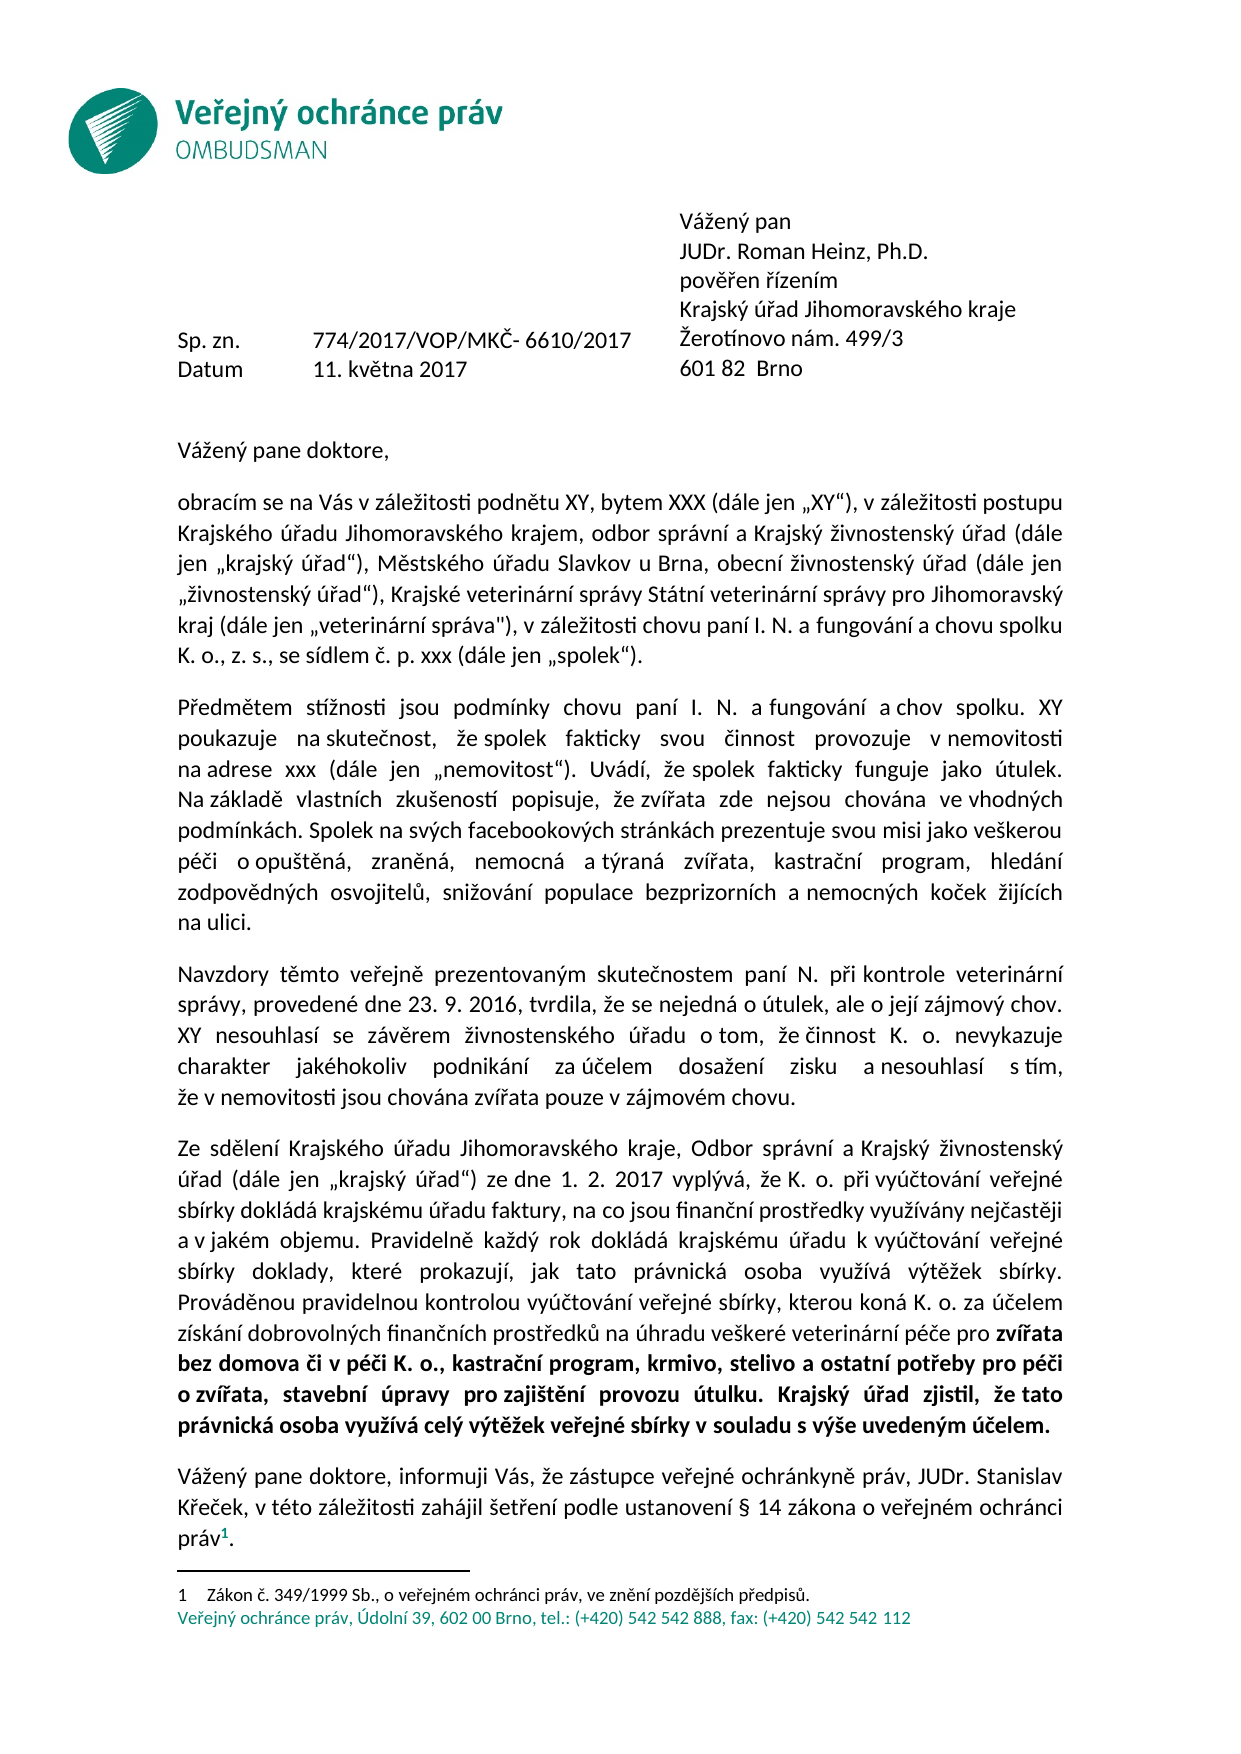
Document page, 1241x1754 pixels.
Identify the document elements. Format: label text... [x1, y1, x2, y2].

text Vážený pane doktore, [177, 435, 1063, 465]
text Ze sdělení Krajského úřadu Jihomoravského kraje, Odbor správní a Krajský živnostenský úřad (dále jen „krajský úřad“) ze dne 1. 2. 2017 vyplývá, že K. o. při vyúčtování veřejné sbírky dokládá krajskému úřadu faktury, na co jsou finanční prostředky využívány nejčastěji a v jakém objemu. Pravidelně každý rok dokládá krajskému úřadu k vyúčtování veřejné sbírky doklady, které prokazují, jak tato právnická osoba využívá výtěžek sbírky. Prováděnou pravidelnou kontrolou vyúčtování veřejné sbírky, kterou koná K. o. za účelem získání dobrovolných finančních prostředků na úhradu veškeré veterinární péče pro zvířata bez domova či v péči K. o., kastrační program, krmivo, stelivo a ostatní potřeby pro péči o zvířata, stavební úpravy pro zajištění provozu útulku. Krajský úřad zjistil, že tato právnická osoba využívá celý výtěžek veřejné sbírky v souladu s výše uvedeným účelem. [177, 1133, 1063, 1439]
text Vážený pane doktore, informuji Vás, že zástupce veřejné ochránkyně práv, JUDr. Stanislav Křeček, v této záležitosti zahájil šetření podle ustanovení § 14 zákona o veřejném ochránci práv. [177, 1461, 1063, 1552]
text Navzdory těmto veřejně prezentovaným skutečnostem paní N. při kontrole veterinární správy, provedené dne 23. 9. 2016, tvrdila, že se nejedná o útulek, ale o její zájmový chov. XY nesouhlasí se závěrem živnostenského úřadu o tom, že činnost K. o. nevykazuje charakter jakéhokoliv podnikání za účelem dosažení zisku a nesouhlasí s tím, že v nemovitosti jsou chována zvířata pouze v zájmovém chovu. [177, 959, 1063, 1111]
text Předmětem stížnosti jsou podmínky chovu paní I. N. a fungování a chov spolku. XY poukazuje na skutečnost, že spolek fakticky svou činnost provozuje v nemovitosti na adrese xxx (dále jen „nemovitost“). Uvádí, že spolek fakticky funguje jako útulek. Na základě vlastních zkušeností popisuje, že zvířata zde nejsou chována ve vhodných podmínkách. Spolek na svých facebookových stránkách prezentuje svou misi jako veškerou péči o opuštěná, zraněná, nemocná a týraná zvířata, kastrační program, hledání zodpovědných osvojitelů, snižování populace bezprizorních a nemocných koček žijících na ulici. [177, 692, 1063, 937]
text Zákon č. 349/1999 Sb., o veřejném ochránci práv, ve znění pozdějších předpisů. [177, 1583, 1063, 1606]
table_header Vážený pan JUDr. Roman Heinz, Ph.D. pověřen řízením Krajský úřad Jihomoravského kraje Žerotínovo nám. 499/3 601 82 Brno [679, 206, 1063, 384]
table_header 774/2017/VOP/MKČ- 6610/2017 11. května 2017 [312, 206, 679, 384]
table_header Sp. zn. Datum [177, 206, 312, 384]
text obracím se na Vás v záležitosti podnětu XY, bytem XXX (dále jen „XY“), v záležitosti postupu Krajského úřadu Jihomoravského krajem, odbor správní a Krajský živnostenský úřad (dále jen „krajský úřad“), Městského úřadu Slavkov u Brna, obecní živnostenský úřad (dále jen „živnostenský úřad“), Krajské veterinární správy Státní veterinární správy pro Jihomoravský kraj (dále jen „veterinární správa"), v záležitosti chovu paní I. N. a fungování a chovu spolku K. o., z. s., se sídlem č. p. xxx (dále jen „spolek“). [177, 487, 1063, 670]
